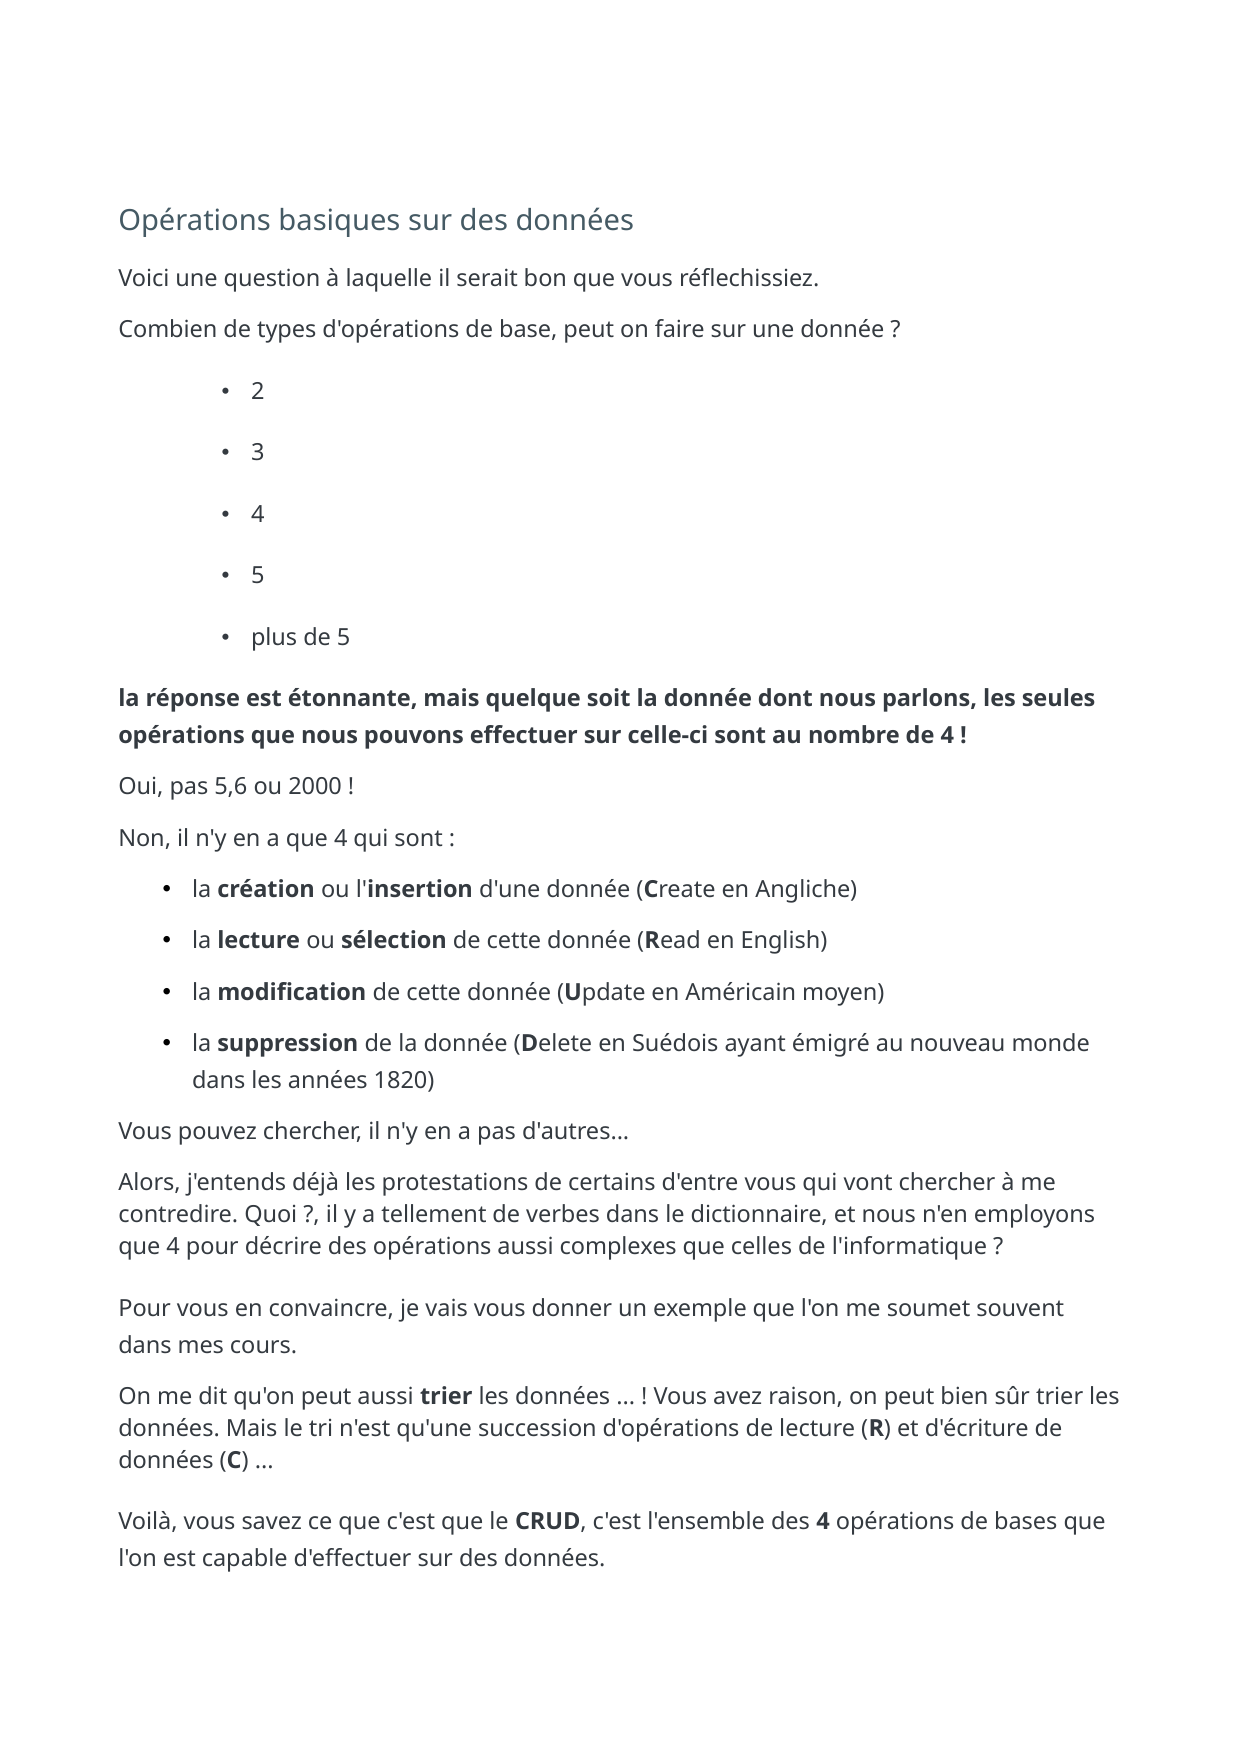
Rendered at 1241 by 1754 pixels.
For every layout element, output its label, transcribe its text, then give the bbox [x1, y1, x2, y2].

text Alors, j'entends déjà les protestations de certains d'entre vous qui vont chercher à me contredire. Quoi ?, il y a tellement de verbes dans le dictionnaire, et nous n'en employons que 4 pour décrire des opérations aussi complexes que celles de l'informatique ? [118, 1166, 1122, 1262]
list la modification de cette donnée (Update en Américain moyen) [162, 975, 1122, 1007]
list 5 [221, 558, 1063, 590]
text Non, il n'y en a que 4 qui sont : [118, 821, 1122, 853]
list la lecture ou sélection de cette donnée (Read en English) [162, 923, 1122, 956]
list 4 [221, 497, 1063, 529]
subtitle Opérations basiques sur des données [118, 199, 1122, 239]
text Voici une question à laquelle il serait bon que vous réflechissiez. [118, 261, 1122, 293]
text Oui, pas 5,6 ou 2000 ! [118, 769, 1122, 801]
list la création ou l'insertion d'une donnée (Create en Angliche) [162, 872, 1122, 904]
text la réponse est étonnante, mais quelque soit la donnée dont nous parlons, les seules opérations que nous pouvons effectuer sur celle-ci sont au nombre de 4 ! [118, 681, 1122, 750]
list la suppression de la donnée (Delete en Suédois ayant émigré au nouveau monde dans les années 1820) [162, 1026, 1122, 1095]
text Voilà, vous savez ce que c'est que le CRUD, c'est l'ensemble des 4 opérations de bases que l'on est capable d'effectuer sur des données. [118, 1505, 1122, 1573]
list 2 [221, 374, 1063, 406]
text Vous pouvez chercher, il n'y en a pas d'autres... [118, 1114, 1122, 1146]
text Pour vous en convaincre, je vais vous donner un exemple que l'on me soumet souvent dans mes cours. [118, 1291, 1122, 1360]
list 3 [221, 436, 1063, 467]
text On me dit qu'on peut aussi trier les données ... ! Vous avez raison, on peut bien sûr trier les données. Mais le tri n'est qu'une succession d'opérations de lecture (R) et d'écriture de données (C) ... [118, 1379, 1122, 1475]
list plus de 5 [221, 620, 1063, 652]
text Combien de types d'opérations de base, peut on faire sur une donnée ? [118, 313, 1122, 344]
